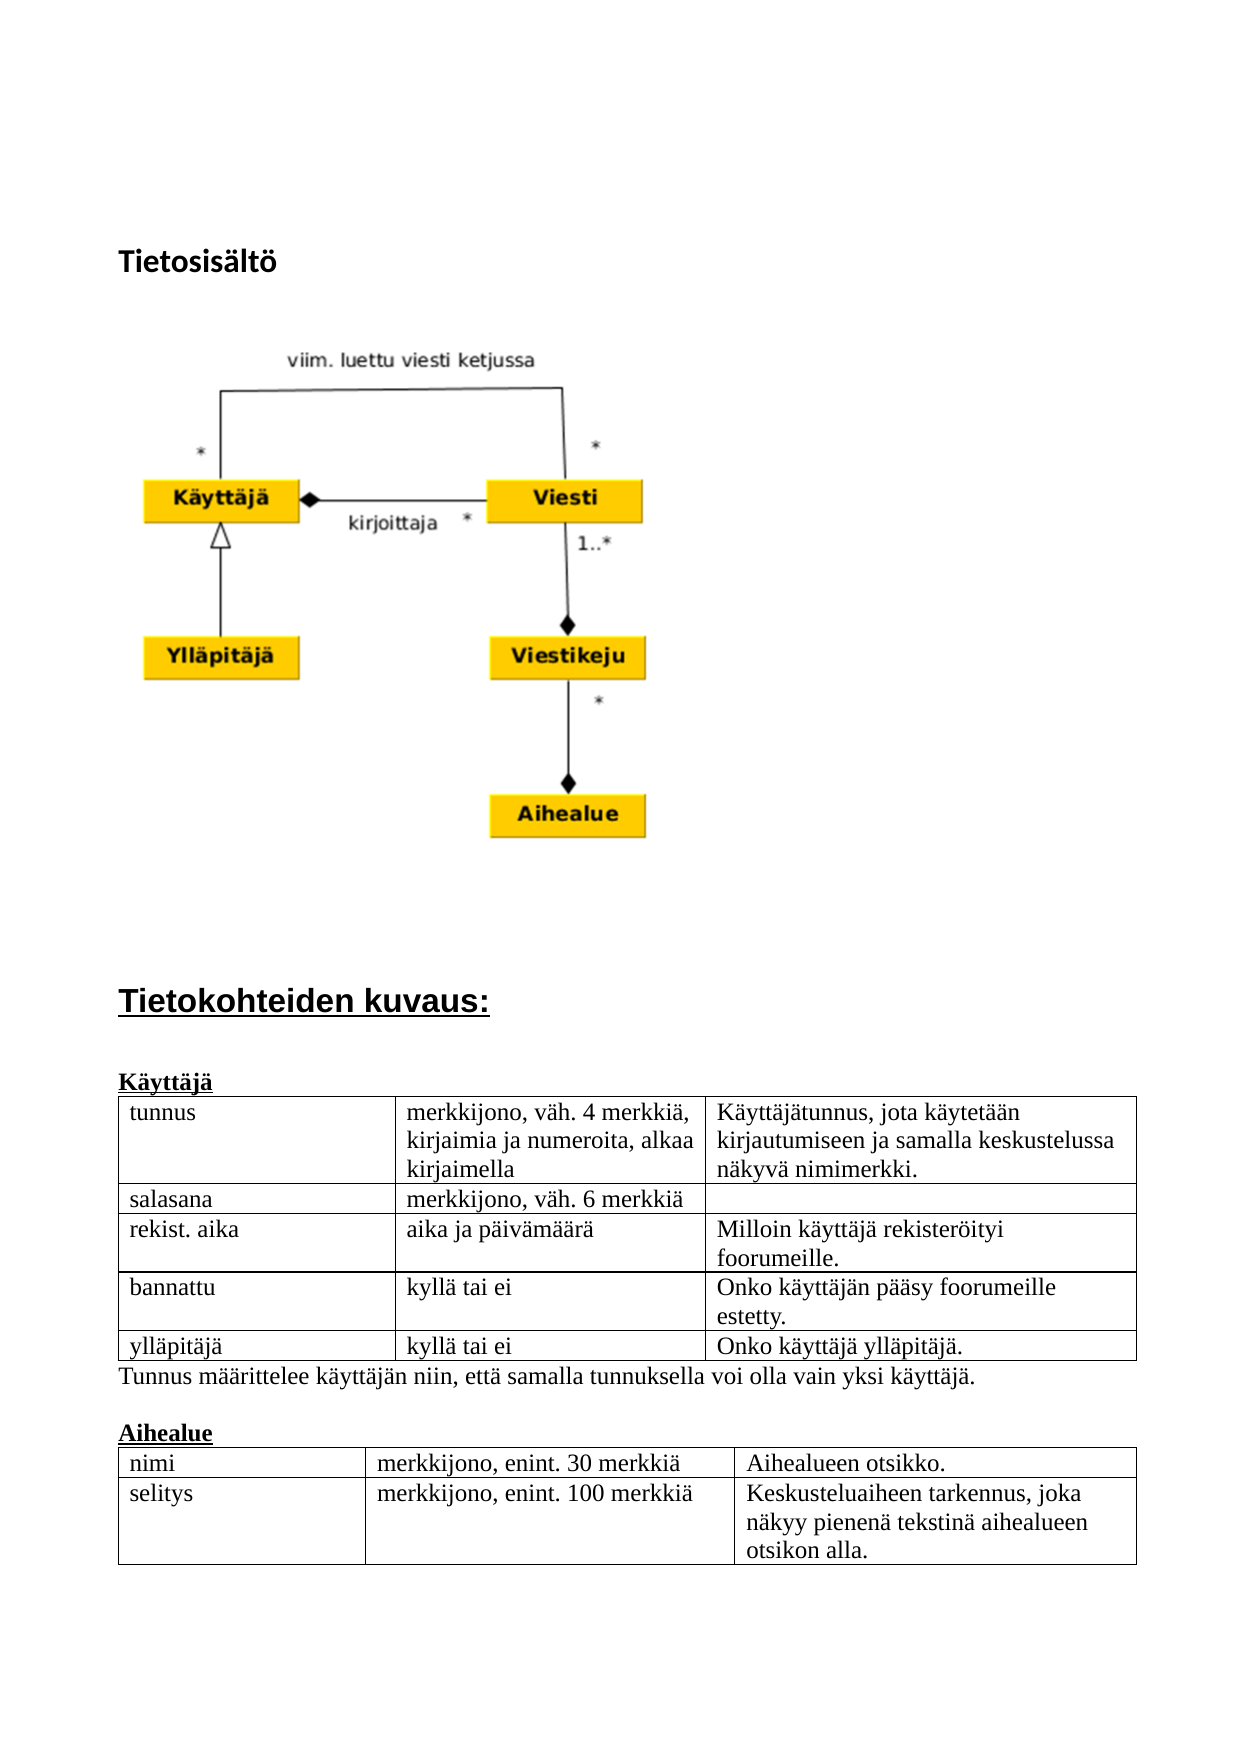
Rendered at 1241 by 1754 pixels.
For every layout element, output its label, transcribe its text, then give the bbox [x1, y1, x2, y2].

text Aihealue [118, 1418, 1122, 1447]
table_header Aihealueen otsikko. [735, 1448, 1136, 1477]
table_cell bannattu [119, 1273, 395, 1330]
table_cell [706, 1184, 1136, 1213]
table_cell Onko käyttäjä ylläpitäjä. [706, 1331, 1136, 1360]
table_cell Keskusteluaiheen tarkennus, joka näkyy pienenä tekstinä aihealueen otsikon alla. [735, 1478, 1136, 1564]
table_header merkkijono, enint. 30 merkkiä [366, 1448, 734, 1477]
table_cell Milloin käyttäjä rekisteröityi foorumeille. [706, 1214, 1136, 1271]
table_cell salasana [119, 1184, 395, 1213]
table_header merkkijono, väh. 4 merkkiä, kirjaimia ja numeroita, alkaa kirjaimella [396, 1097, 705, 1183]
text Käyttäjä [118, 1067, 1122, 1096]
table_header tunnus [119, 1097, 395, 1183]
table_cell kyllä tai ei [396, 1273, 705, 1330]
table_cell merkkijono, enint. 100 merkkiä [366, 1478, 734, 1564]
table_header Käyttäjätunnus, jota käytetään kirjautumiseen ja samalla keskustelussa näkyvä nimimerkki. [706, 1097, 1136, 1183]
table_cell rekist. aika [119, 1214, 395, 1271]
table_cell ylläpitäjä [119, 1331, 395, 1360]
table_header nimi [119, 1448, 365, 1477]
subtitle Tietokohteiden kuvaus: [118, 982, 1122, 1020]
subtitle Tietosisältö [118, 240, 1122, 280]
table_cell aika ja päivämäärä [396, 1214, 705, 1271]
text Tunnus määrittelee käyttäjän niin, että samalla tunnuksella voi olla vain yksi käyttäjä. [118, 1361, 1122, 1389]
table_cell kyllä tai ei [396, 1331, 705, 1360]
table_cell Onko käyttäjän pääsy foorumeille estetty. [706, 1273, 1136, 1330]
table_cell selitys [119, 1478, 365, 1564]
table_cell merkkijono, väh. 6 merkkiä [396, 1184, 705, 1213]
